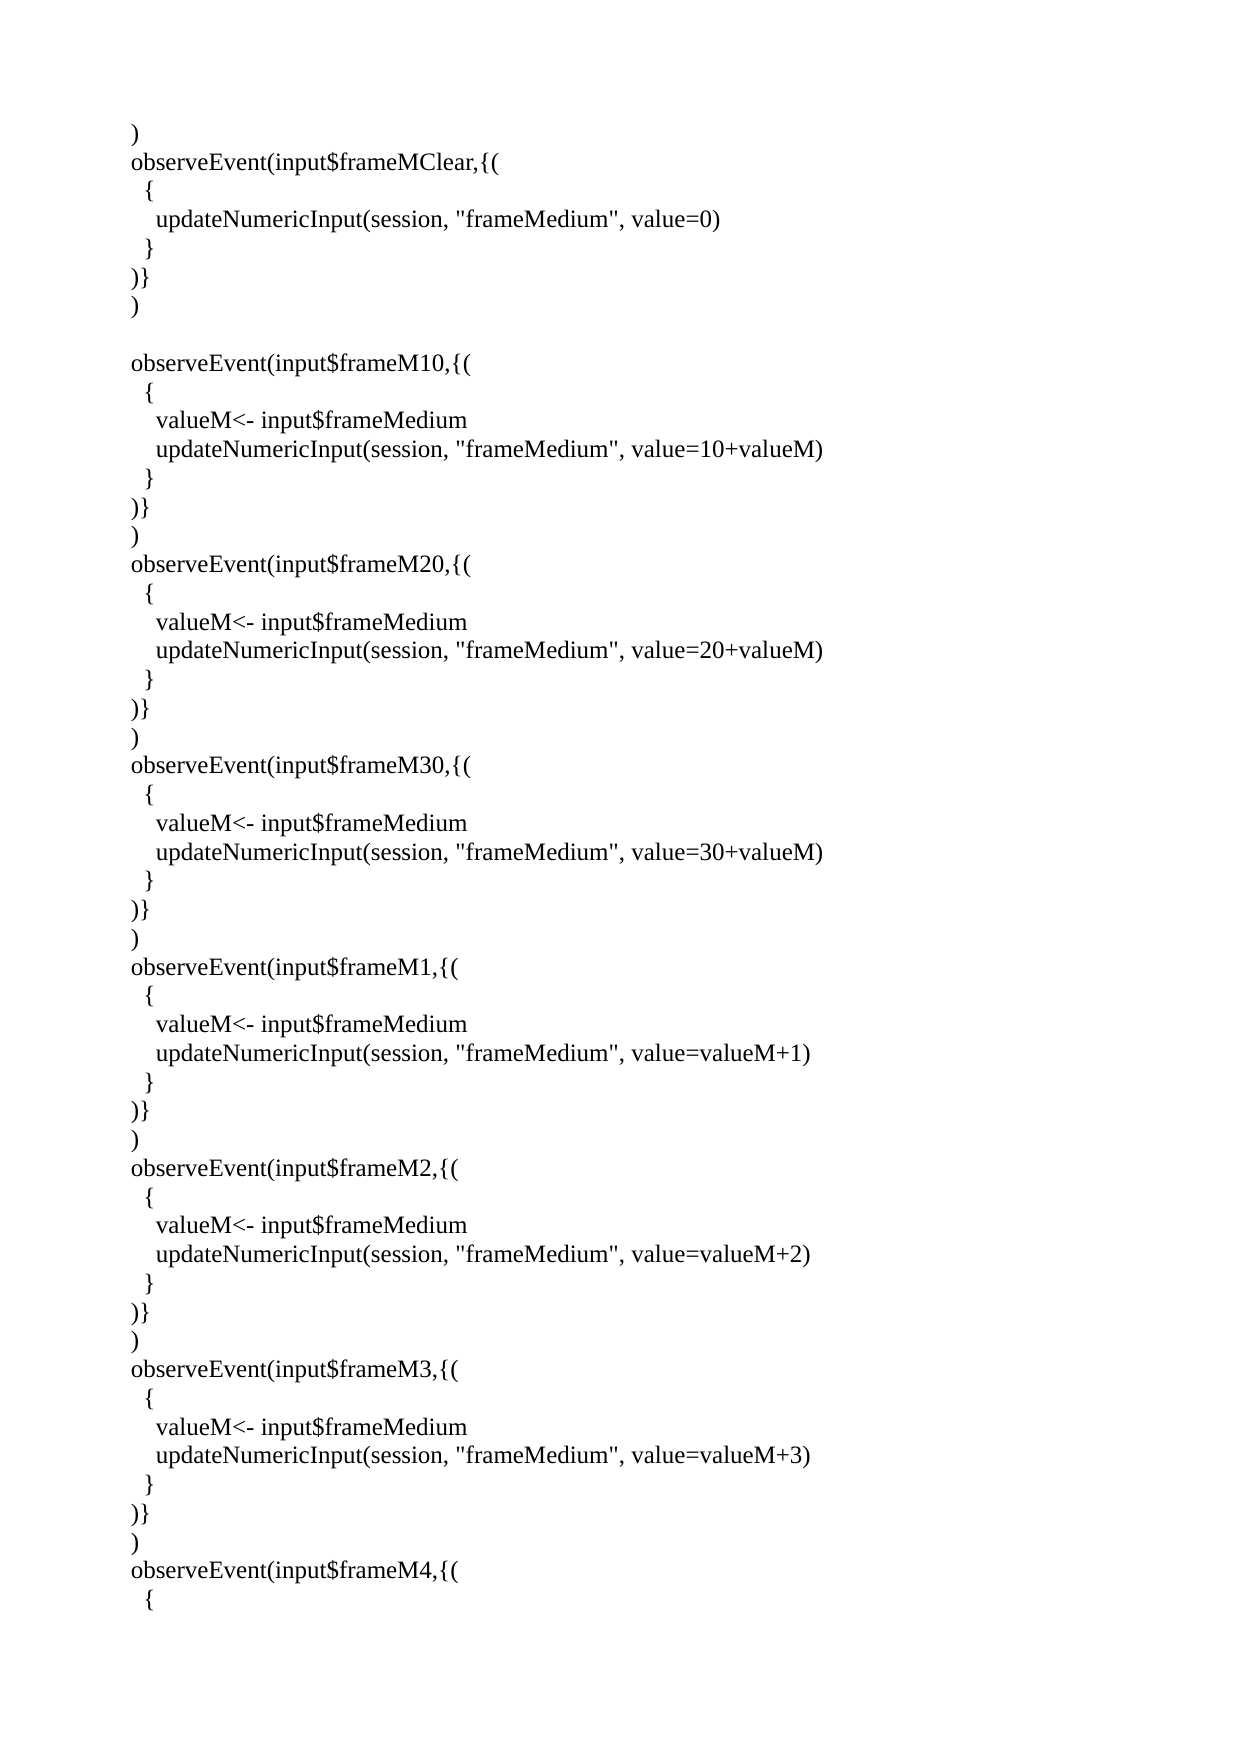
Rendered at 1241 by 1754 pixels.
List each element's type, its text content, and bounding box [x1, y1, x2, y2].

text ) [118, 521, 1122, 549]
text { [118, 1584, 1122, 1613]
text { [118, 176, 1122, 204]
text } [118, 1469, 1122, 1498]
text )} [118, 1297, 1122, 1326]
text { [118, 1383, 1122, 1412]
text } [118, 1268, 1122, 1297]
text updateNumericInput(session, "frameMedium", value=valueM+2) [118, 1239, 1122, 1268]
text valueM<- input$frameMedium [118, 607, 1122, 636]
text observeEvent(input$frameM4,{( [118, 1556, 1122, 1584]
text ) [118, 1326, 1122, 1354]
text } [118, 233, 1122, 262]
text { [118, 377, 1122, 406]
text valueM<- input$frameMedium [118, 406, 1122, 434]
text )} [118, 693, 1122, 722]
text ) [118, 722, 1122, 751]
text ) [118, 923, 1122, 952]
text { [118, 981, 1122, 1009]
text )} [118, 894, 1122, 923]
text )} [118, 1096, 1122, 1124]
text valueM<- input$frameMedium [118, 1009, 1122, 1038]
text updateNumericInput(session, "frameMedium", value=30+valueM) [118, 837, 1122, 866]
text { [118, 779, 1122, 808]
text observeEvent(input$frameM1,{( [118, 952, 1122, 981]
text observeEvent(input$frameM20,{( [118, 549, 1122, 578]
text valueM<- input$frameMedium [118, 808, 1122, 837]
text } [118, 664, 1122, 693]
text observeEvent(input$frameMClear,{( [118, 147, 1122, 176]
text observeEvent(input$frameM3,{( [118, 1354, 1122, 1383]
text updateNumericInput(session, "frameMedium", value=valueM+1) [118, 1038, 1122, 1067]
text ) [118, 118, 1122, 147]
text observeEvent(input$frameM30,{( [118, 751, 1122, 779]
text )} [118, 262, 1122, 291]
text } [118, 866, 1122, 894]
text updateNumericInput(session, "frameMedium", value=20+valueM) [118, 636, 1122, 664]
text updateNumericInput(session, "frameMedium", value=valueM+3) [118, 1441, 1122, 1469]
text ) [118, 1124, 1122, 1153]
text )} [118, 492, 1122, 521]
text observeEvent(input$frameM2,{( [118, 1153, 1122, 1182]
text ) [118, 291, 1122, 319]
text valueM<- input$frameMedium [118, 1412, 1122, 1441]
text )} [118, 1498, 1122, 1527]
text { [118, 1182, 1122, 1211]
text updateNumericInput(session, "frameMedium", value=0) [118, 204, 1122, 233]
text } [118, 463, 1122, 492]
text updateNumericInput(session, "frameMedium", value=10+valueM) [118, 434, 1122, 463]
text observeEvent(input$frameM10,{( [118, 348, 1122, 377]
text } [118, 1067, 1122, 1096]
text ) [118, 1527, 1122, 1556]
text { [118, 578, 1122, 607]
text valueM<- input$frameMedium [118, 1211, 1122, 1239]
